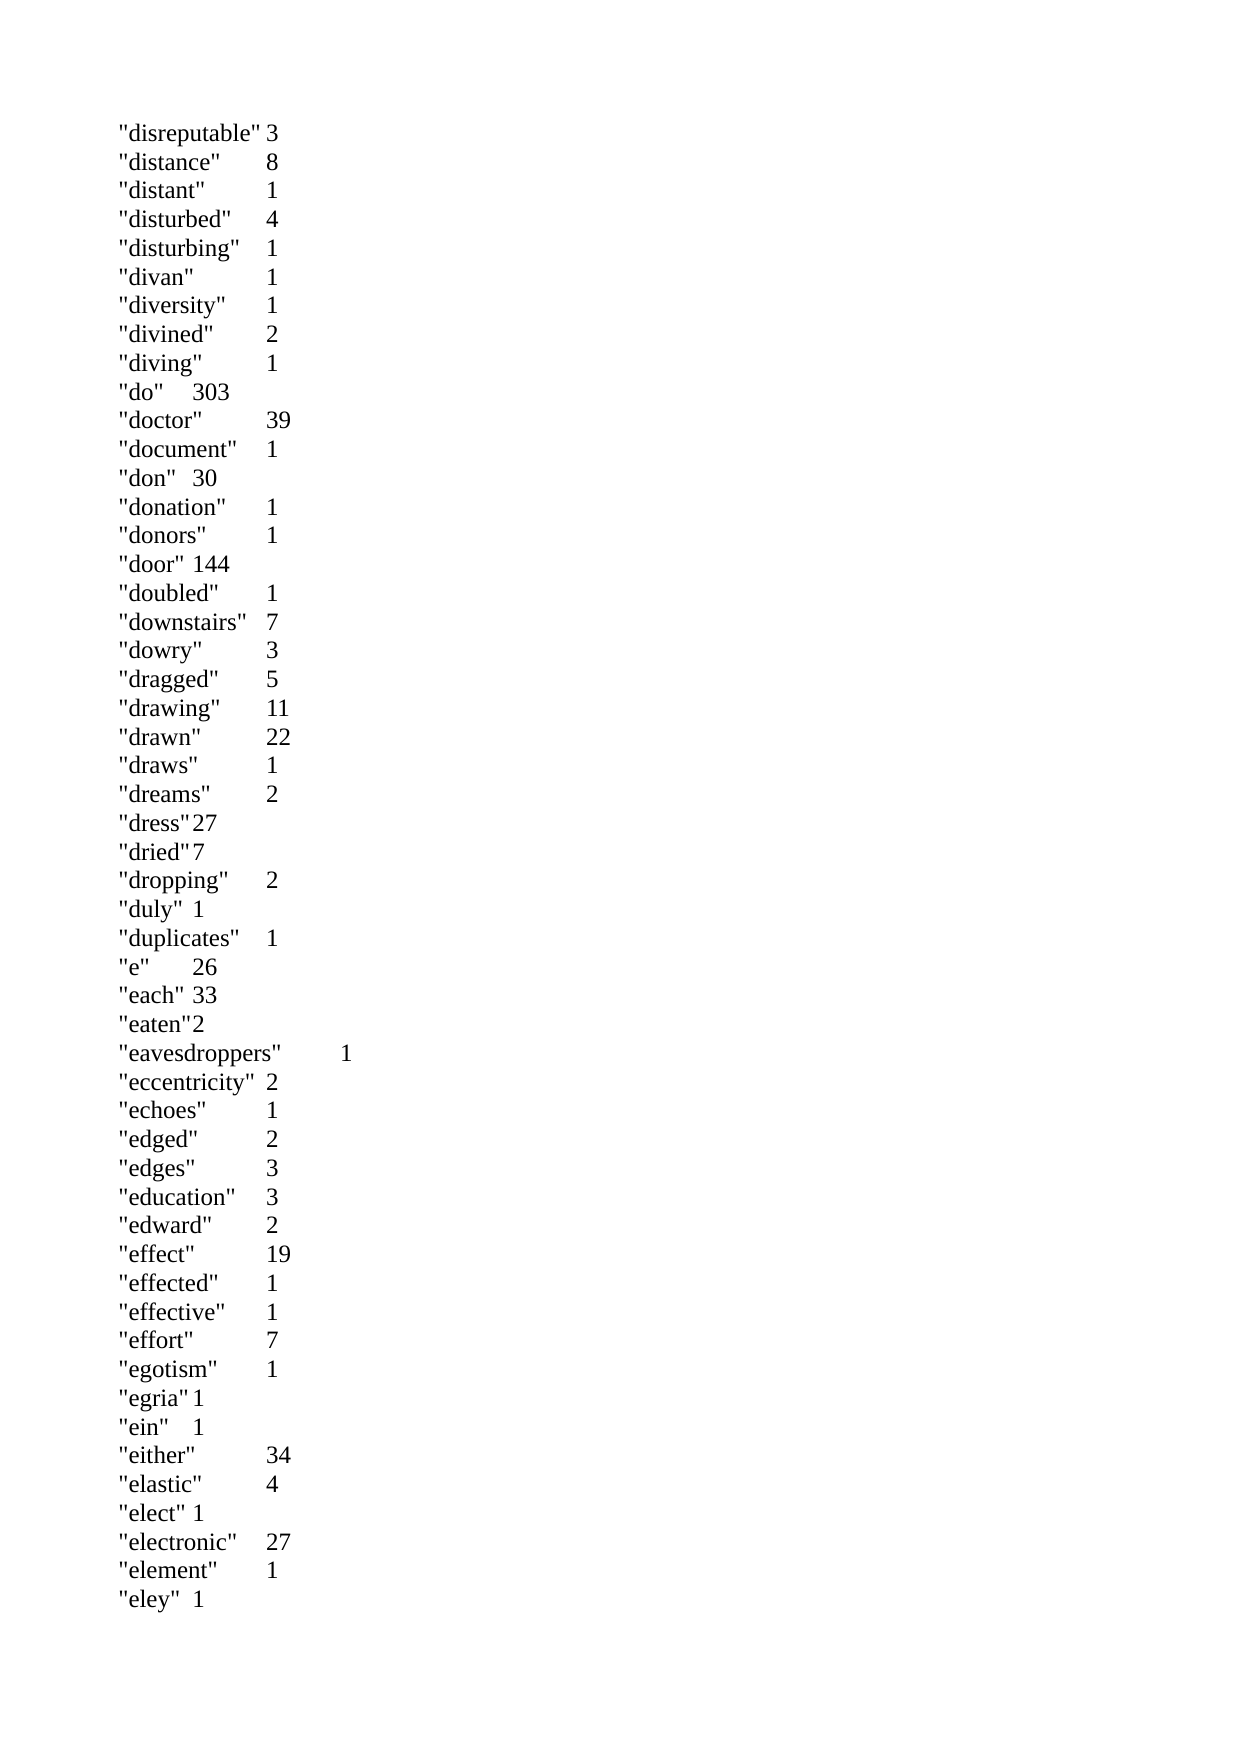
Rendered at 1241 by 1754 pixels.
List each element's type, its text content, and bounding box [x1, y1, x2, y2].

text "edward" 2 [118, 1211, 1122, 1239]
text "dress" 27 [118, 808, 1122, 837]
text "elect" 1 [118, 1498, 1122, 1527]
text "distance" 8 [118, 147, 1122, 176]
text "dragged" 5 [118, 664, 1122, 693]
text "donors" 1 [118, 521, 1122, 549]
text "dowry" 3 [118, 636, 1122, 664]
text "dreams" 2 [118, 779, 1122, 808]
text "disturbing" 1 [118, 233, 1122, 262]
text "duplicates" 1 [118, 923, 1122, 952]
text "eley" 1 [118, 1584, 1122, 1613]
text "education" 3 [118, 1182, 1122, 1211]
text "eccentricity" 2 [118, 1067, 1122, 1096]
text "do" 303 [118, 377, 1122, 406]
text "donation" 1 [118, 492, 1122, 521]
text "elastic" 4 [118, 1469, 1122, 1498]
text "ein" 1 [118, 1412, 1122, 1441]
text "distant" 1 [118, 176, 1122, 204]
text "effect" 19 [118, 1239, 1122, 1268]
text "diving" 1 [118, 348, 1122, 377]
text "divined" 2 [118, 319, 1122, 348]
text "doubled" 1 [118, 578, 1122, 607]
text "element" 1 [118, 1556, 1122, 1584]
text "drawn" 22 [118, 722, 1122, 751]
text "dropping" 2 [118, 866, 1122, 894]
text "document" 1 [118, 434, 1122, 463]
text "disreputable" 3 [118, 118, 1122, 147]
text "echoes" 1 [118, 1096, 1122, 1124]
text "drawing" 11 [118, 693, 1122, 722]
text "e" 26 [118, 952, 1122, 981]
text "dried" 7 [118, 837, 1122, 866]
text "each" 33 [118, 981, 1122, 1009]
text "door" 144 [118, 549, 1122, 578]
text "don" 30 [118, 463, 1122, 492]
text "edges" 3 [118, 1153, 1122, 1182]
text "effected" 1 [118, 1268, 1122, 1297]
text "either" 34 [118, 1441, 1122, 1469]
text "doctor" 39 [118, 406, 1122, 434]
text "draws" 1 [118, 751, 1122, 779]
text "edged" 2 [118, 1124, 1122, 1153]
text "eavesdroppers" 1 [118, 1038, 1122, 1067]
text "egotism" 1 [118, 1354, 1122, 1383]
text "diversity" 1 [118, 291, 1122, 319]
text "divan" 1 [118, 262, 1122, 291]
text "eaten" 2 [118, 1009, 1122, 1038]
text "effort" 7 [118, 1326, 1122, 1354]
text "duly" 1 [118, 894, 1122, 923]
text "electronic" 27 [118, 1527, 1122, 1556]
text "effective" 1 [118, 1297, 1122, 1326]
text "downstairs" 7 [118, 607, 1122, 636]
text "egria" 1 [118, 1383, 1122, 1412]
text "disturbed" 4 [118, 204, 1122, 233]
